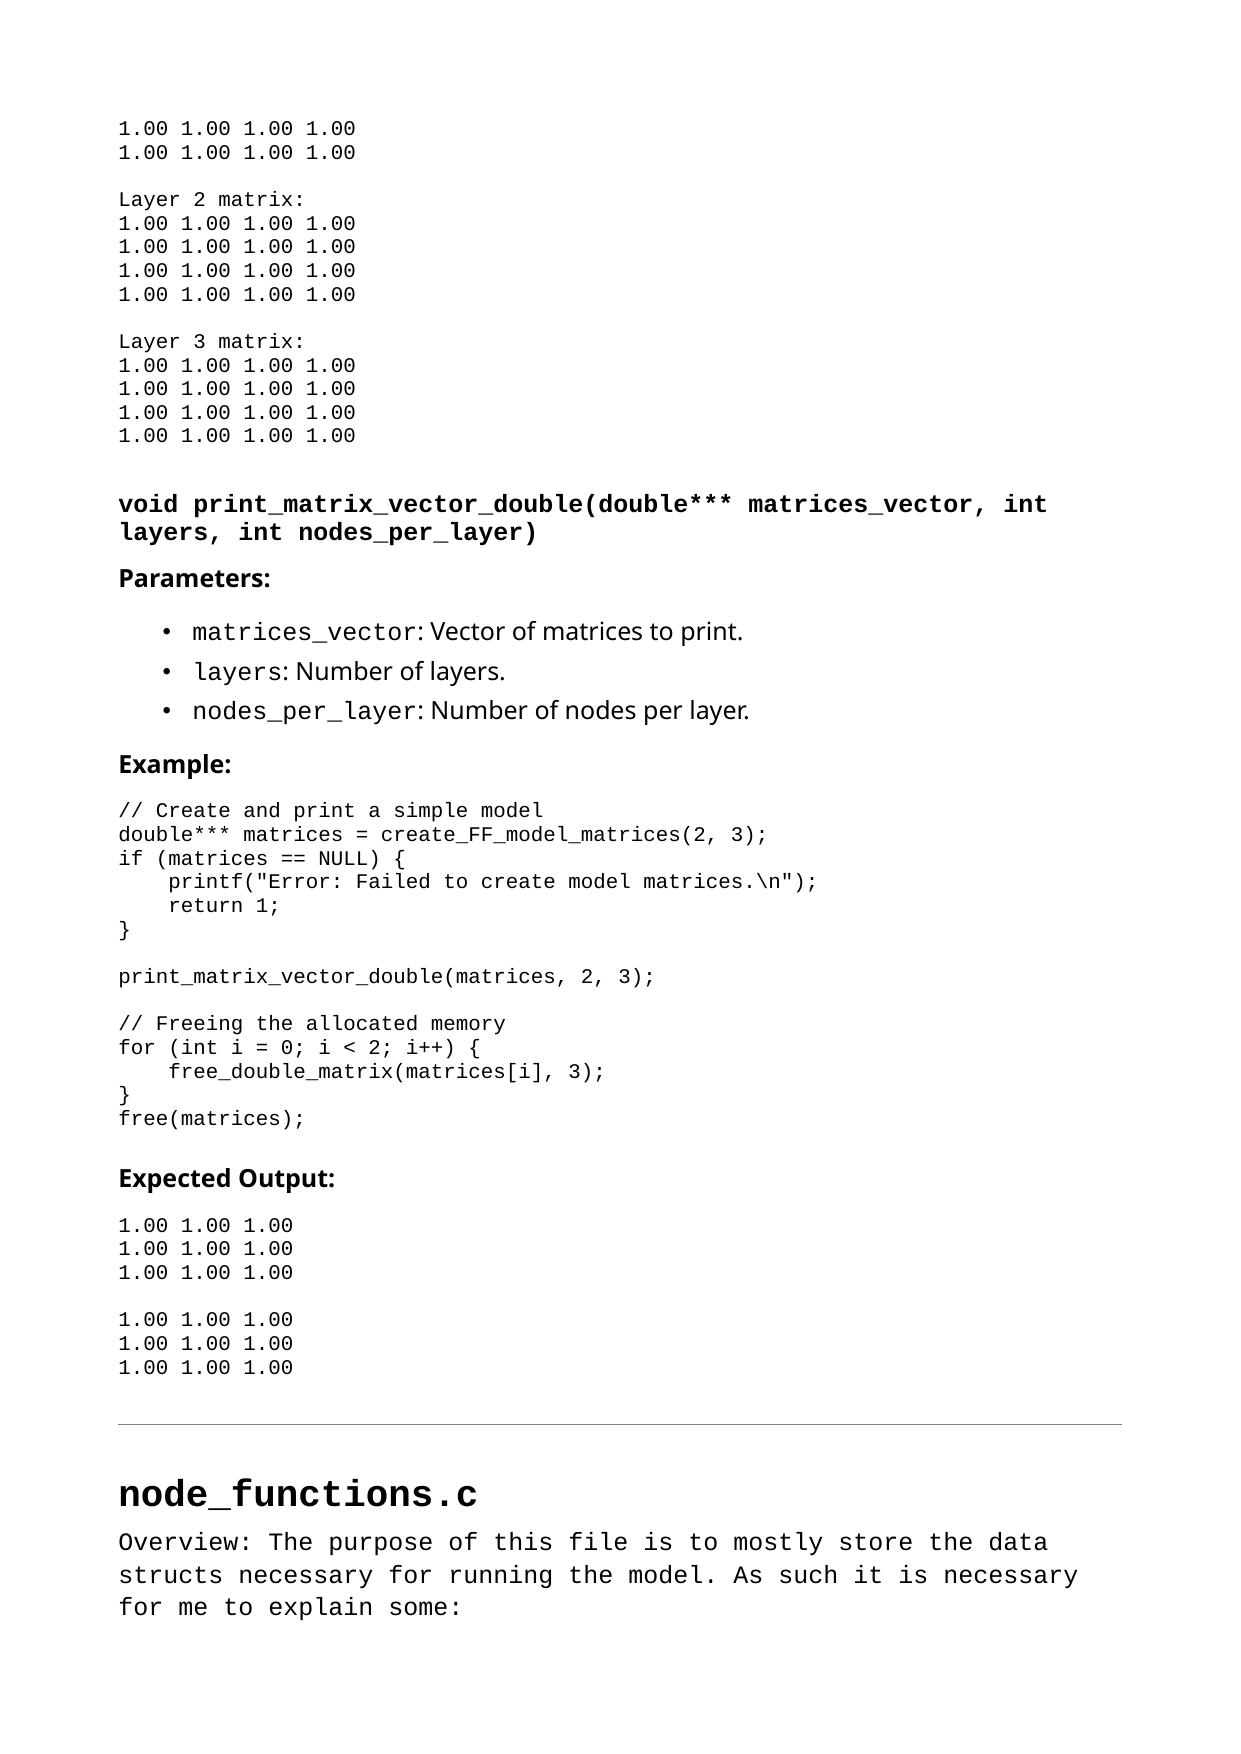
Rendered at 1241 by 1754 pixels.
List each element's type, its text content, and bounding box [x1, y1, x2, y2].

text for (int i = 0; i < 2; i++) { [118, 1037, 1122, 1061]
list matrices_vector: Vector of matrices to print. [162, 614, 1122, 648]
text 1.00 1.00 1.00 1.00 [118, 426, 1122, 449]
list layers: Number of layers. [162, 653, 1122, 688]
text 1.00 1.00 1.00 1.00 [118, 402, 1122, 426]
text } [118, 919, 1122, 942]
list nodes_per_layer: Number of nodes per layer. [162, 693, 1122, 727]
text free(matrices); [118, 1108, 1122, 1132]
text } [118, 1084, 1122, 1108]
text 1.00 1.00 1.00 [118, 1357, 1122, 1380]
text Example: [118, 747, 1122, 781]
text 1.00 1.00 1.00 1.00 [118, 142, 1122, 165]
text Layer 3 matrix: [118, 331, 1122, 354]
text free_double_matrix(matrices[i], 3); [118, 1061, 1122, 1084]
text double*** matrices = create_FF_model_matrices(2, 3); [118, 824, 1122, 848]
text 1.00 1.00 1.00 1.00 [118, 236, 1122, 260]
text Layer 2 matrix: [118, 189, 1122, 213]
subtitle void print_matrix_vector_double(double*** matrices_vector, int layers, int nodes_per_layer) [118, 491, 1122, 548]
text 1.00 1.00 1.00 1.00 [118, 284, 1122, 307]
text 1.00 1.00 1.00 1.00 [118, 354, 1122, 378]
text if (matrices == NULL) { [118, 848, 1122, 871]
text 1.00 1.00 1.00 1.00 [118, 118, 1122, 142]
text print_matrix_vector_double(matrices, 2, 3); [118, 966, 1122, 990]
text 1.00 1.00 1.00 [118, 1238, 1122, 1262]
text 1.00 1.00 1.00 [118, 1262, 1122, 1286]
text 1.00 1.00 1.00 [118, 1309, 1122, 1333]
text Overview: The purpose of this file is to mostly store the data structs necessary for running the model. As such it is necessary for me to explain some: [118, 1530, 1122, 1623]
subtitle node_functions.c [118, 1475, 1122, 1517]
text printf("Error: Failed to create model matrices.\n"); [118, 871, 1122, 895]
text Expected Output: [118, 1161, 1122, 1195]
text 1.00 1.00 1.00 1.00 [118, 378, 1122, 402]
text 1.00 1.00 1.00 1.00 [118, 260, 1122, 284]
text // Create and print a simple model [118, 801, 1122, 824]
text 1.00 1.00 1.00 [118, 1215, 1122, 1238]
text Parameters: [118, 560, 1122, 594]
text // Freeing the allocated memory [118, 1013, 1122, 1037]
text 1.00 1.00 1.00 1.00 [118, 213, 1122, 236]
text return 1; [118, 895, 1122, 919]
text 1.00 1.00 1.00 [118, 1333, 1122, 1357]
